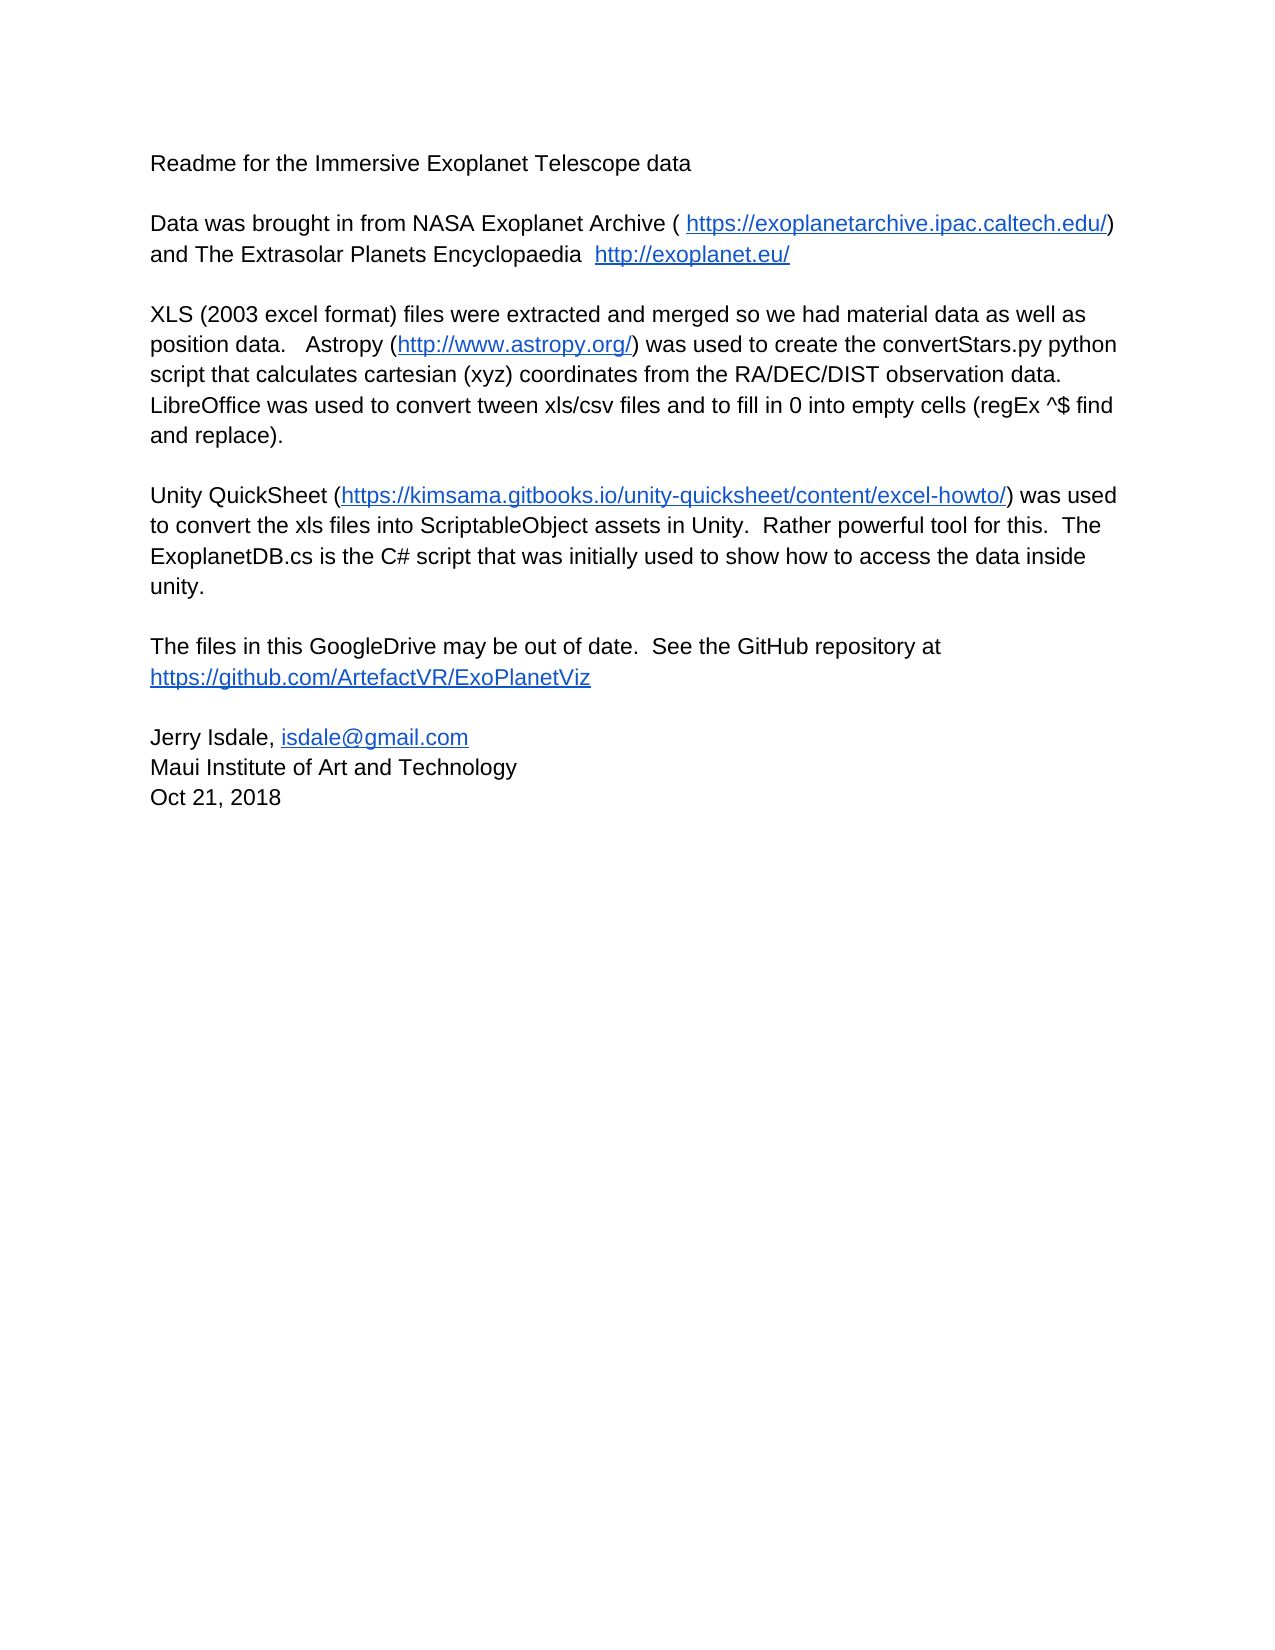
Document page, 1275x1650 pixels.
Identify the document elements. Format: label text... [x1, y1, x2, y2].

text Readme for the Immersive Exoplanet Telescope data [150, 150, 1125, 176]
text Jerry Isdale, isdale@gmail.com [150, 724, 1125, 750]
text Unity QuickSheet (https://kimsama.gitbooks.io/unity-quicksheet/content/excel-howto/) was used to convert the xls files into ScriptableObject assets in Unity. Rather powerful tool for this. The ExoplanetDB.cs is the C# script that was initially used to show how to access the data inside unity. [150, 482, 1125, 599]
text Oct 21, 2018 [150, 784, 1125, 811]
text XLS (2003 excel format) files were extracted and merged so we had material data as well as position data. Astropy (http://www.astropy.org/) was used to create the convertStars.py python script that calculates cartesian (xyz) coordinates from the RA/DEC/DIST observation data. LibreOffice was used to convert tween xls/csv files and to fill in 0 into empty cells (regEx ^$ find and replace). [150, 301, 1125, 448]
text Maui Institute of Art and Technology [150, 754, 1125, 781]
text Data was brought in from NASA Exoplanet Archive ( https://exoplanetarchive.ipac.caltech.edu/) and The Extrasolar Planets Encyclopaedia http://exoplanet.eu/ [150, 210, 1125, 267]
text The files in this GoogleDrive may be out of date. See the GitHub repository at https://github.com/ArtefactVR/ExoPlanetViz [150, 633, 1125, 690]
